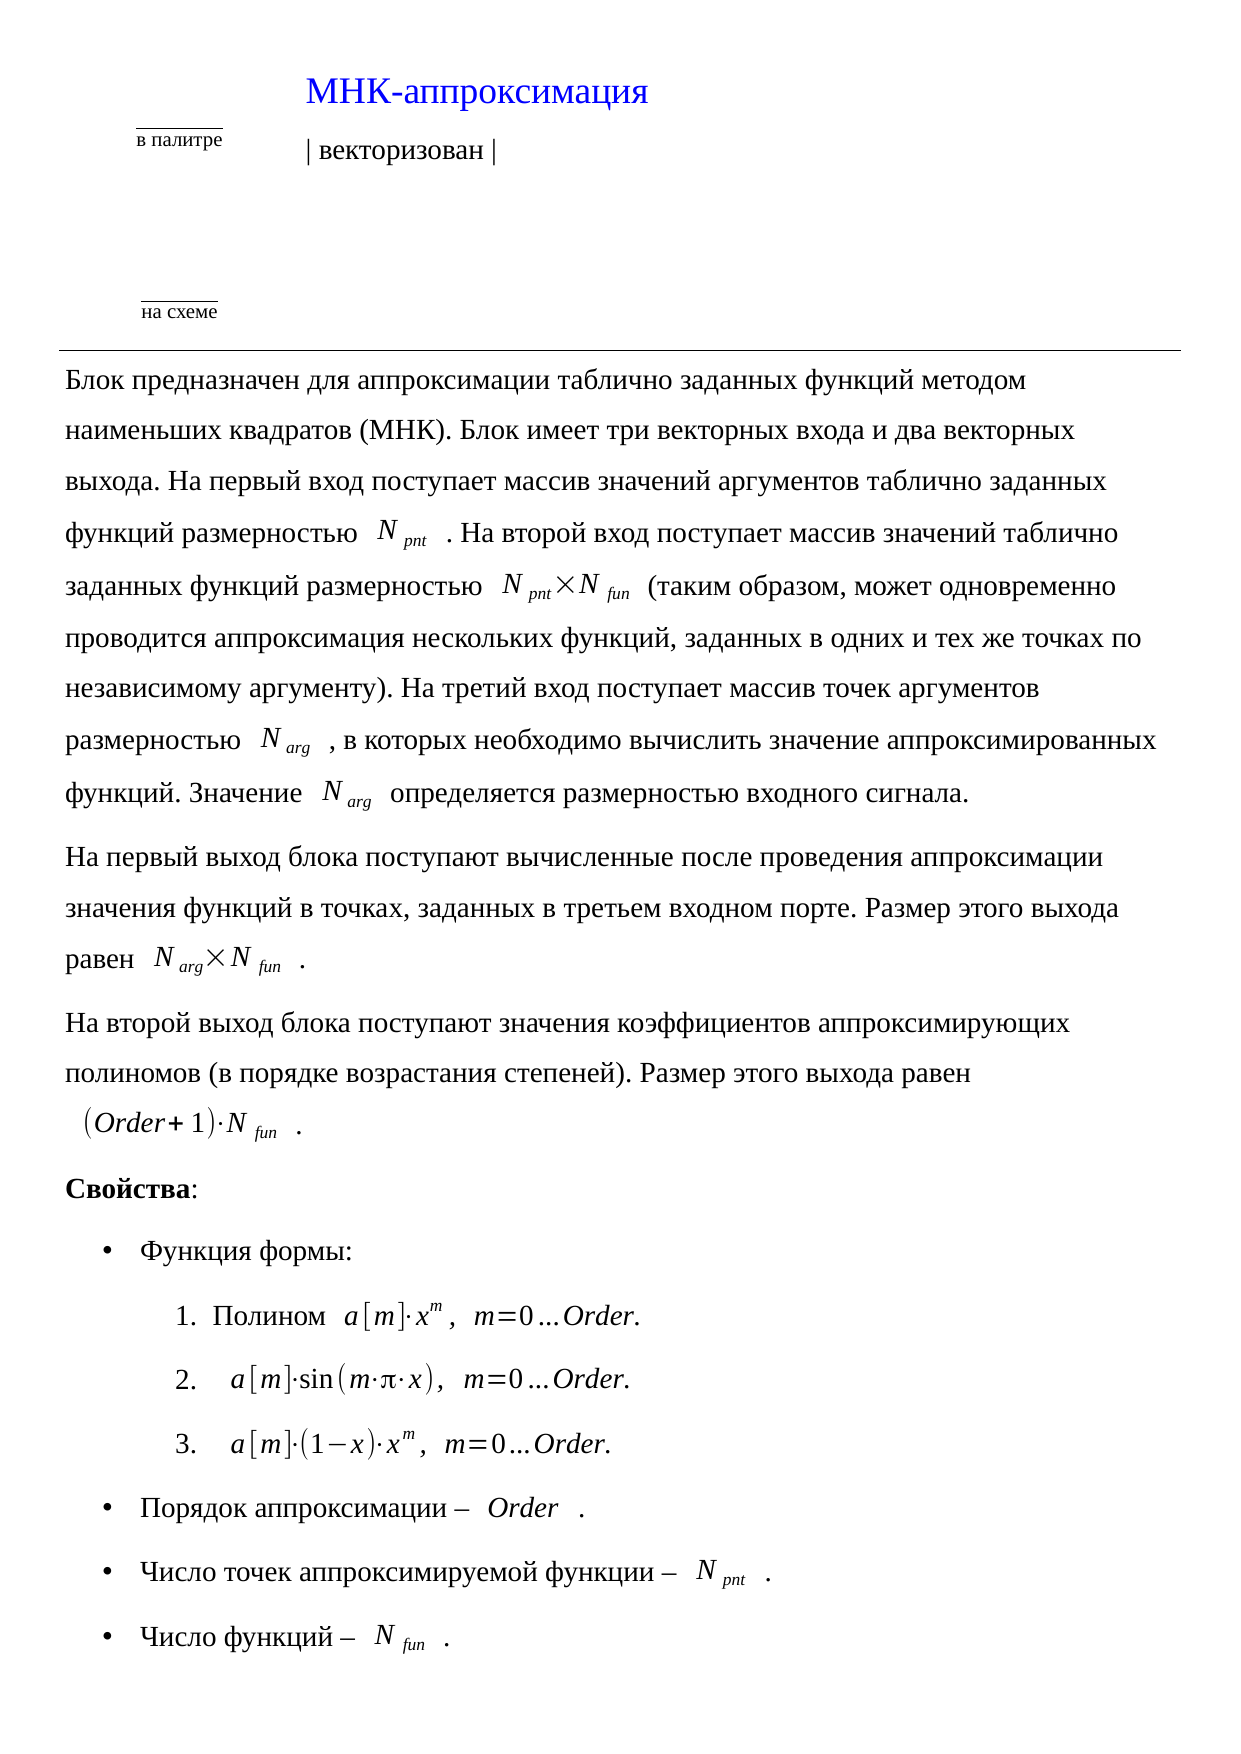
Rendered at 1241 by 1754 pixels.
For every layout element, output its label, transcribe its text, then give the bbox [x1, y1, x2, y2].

table_header [59, 59, 299, 121]
table_cell [59, 178, 299, 293]
table_cell [300, 178, 1181, 293]
table_cell | векторизован | [300, 121, 1181, 178]
table_header МНК-аппроксимация [300, 59, 1181, 121]
table_cell в палитре [59, 121, 299, 178]
table_cell Блок предназначен для аппроксимации таблично заданных функций методом наименьших квадратов (МНК). Блок имеет три векторных входа и два векторных выхода. На первый вход поступает массив значений аргументов таблично заданных функций размерностью. На второй вход поступает массив значений таблично заданных функций размерностью(таким образом, может одновременно проводится аппроксимация нескольких функций, заданных в одних и тех же точках по независимому аргументу). На третий вход поступает массив точек аргументов размерностью, в которых необходимо вычислить значение аппроксимированных функций. Значениеопределяется размерностью входного сигнала. На первый выход блока поступают вычисленные после проведения аппроксимации значения функций в точках, заданных в третьем входном порте. Размер этого выхода равен. На второй выход блока поступают значения коэффициентов аппроксимирующих полиномов (в порядке возрастания степеней). Размер этого выхода равен. Свойства: Функция формы: Полином Порядок аппроксимации –. Число точек аппроксимируемой функции –. Число функций –. [59, 351, 1181, 1666]
table_cell на схеме [59, 294, 299, 350]
table_cell [300, 294, 1181, 350]
